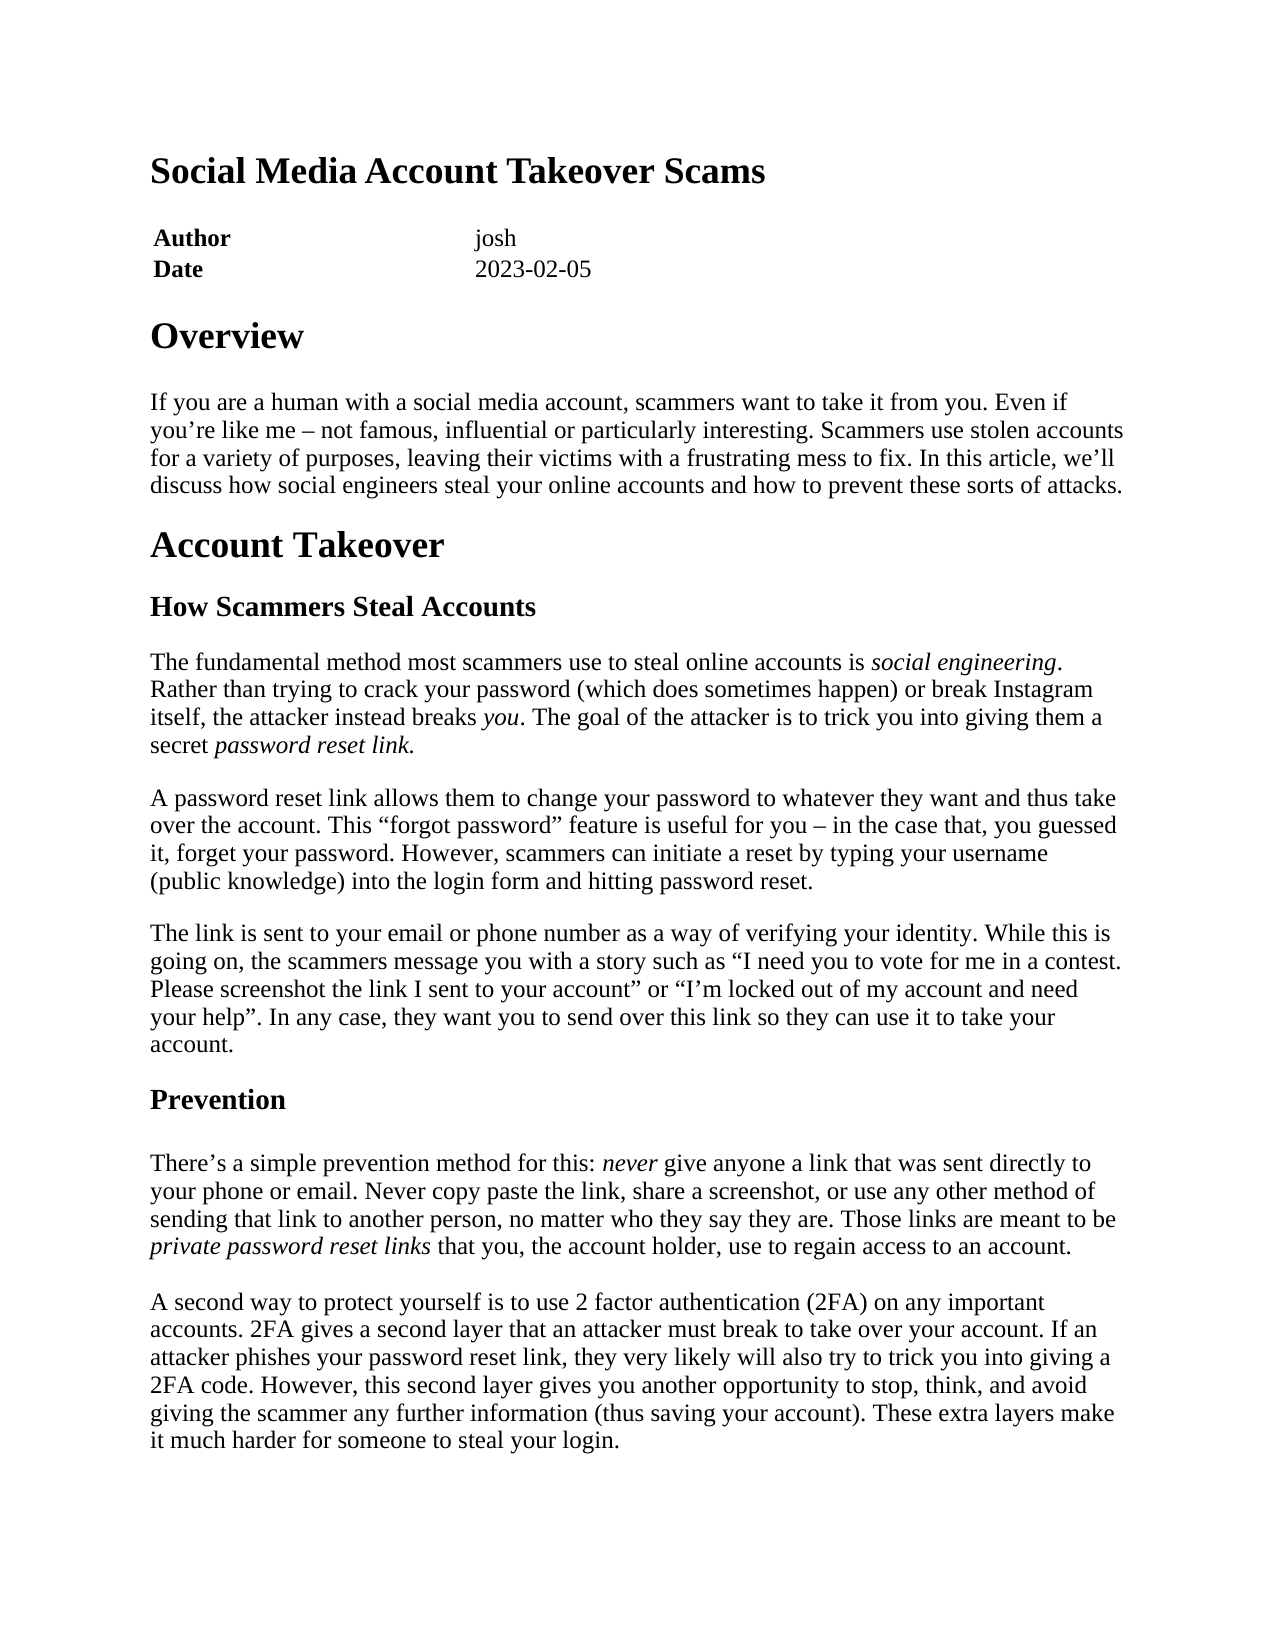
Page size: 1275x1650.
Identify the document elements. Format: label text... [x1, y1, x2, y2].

text A password reset link allows them to change your password to whatever they want and thus take over the account. This “forgot password” feature is useful for you – in the case that, you guessed it, forget your password. However, scammers can initiate a reset by typing your username (public knowledge) into the login form and hitting password reset. [150, 784, 1125, 894]
text The fundamental method most scammers use to steal online accounts is social engineering. Rather than trying to crack your password (which does sometimes happen) or break Instagram itself, the attacker instead breaks you. The goal of the attacker is to trick you into giving them a secret password reset link. [150, 648, 1125, 759]
subtitle Prevention [150, 1083, 1125, 1115]
table_header Author [152, 223, 473, 253]
text The link is sent to your email or phone number as a way of verifying your identity. While this is going on, the scammers message you with a story such as “I need you to vote for me in a contest. Please screenshot the link I sent to your account” or “I’m locked out of my account and need your help”. In any case, they want you to send over this link so they can use it to take your account. [150, 919, 1125, 1058]
subtitle Overview [150, 316, 1125, 357]
subtitle How Scammers Steal Accounts [150, 591, 1125, 623]
table_cell Date [152, 254, 473, 284]
subtitle Social Media Account Takeover Scams [150, 150, 1125, 192]
text If you are a human with a social media account, scammers want to take it from you. Even if you’re like me – not famous, influential or particularly interesting. Scammers use stolen accounts for a variety of purposes, leaving their victims with a frustrating mess to fix. In this article, we’ll discuss how social engineers steal your online accounts and how to prevent these sorts of attacks. [150, 388, 1125, 499]
table_header josh [473, 223, 1127, 253]
subtitle Account Takeover [150, 524, 1125, 566]
text There’s a simple prevention method for this: never give anyone a link that was sent directly to your phone or email. Never copy paste the link, share a screenshot, or use any other method of sending that link to another person, no matter who they say they are. Those links are meant to be private password reset links that you, the account holder, use to regain access to an account. [150, 1149, 1125, 1260]
table_cell 2023-02-05 [473, 254, 1127, 284]
text A second way to protect yourself is to use 2 factor authentication (2FA) on any important accounts. 2FA gives a second layer that an attacker must break to take over your account. If an attacker phishes your password reset link, they very likely will also try to trick you into giving a 2FA code. However, this second layer gives you another opportunity to stop, think, and avoid giving the scammer any further information (thus saving your account). These extra layers make it much harder for someone to steal your login. [150, 1288, 1125, 1454]
